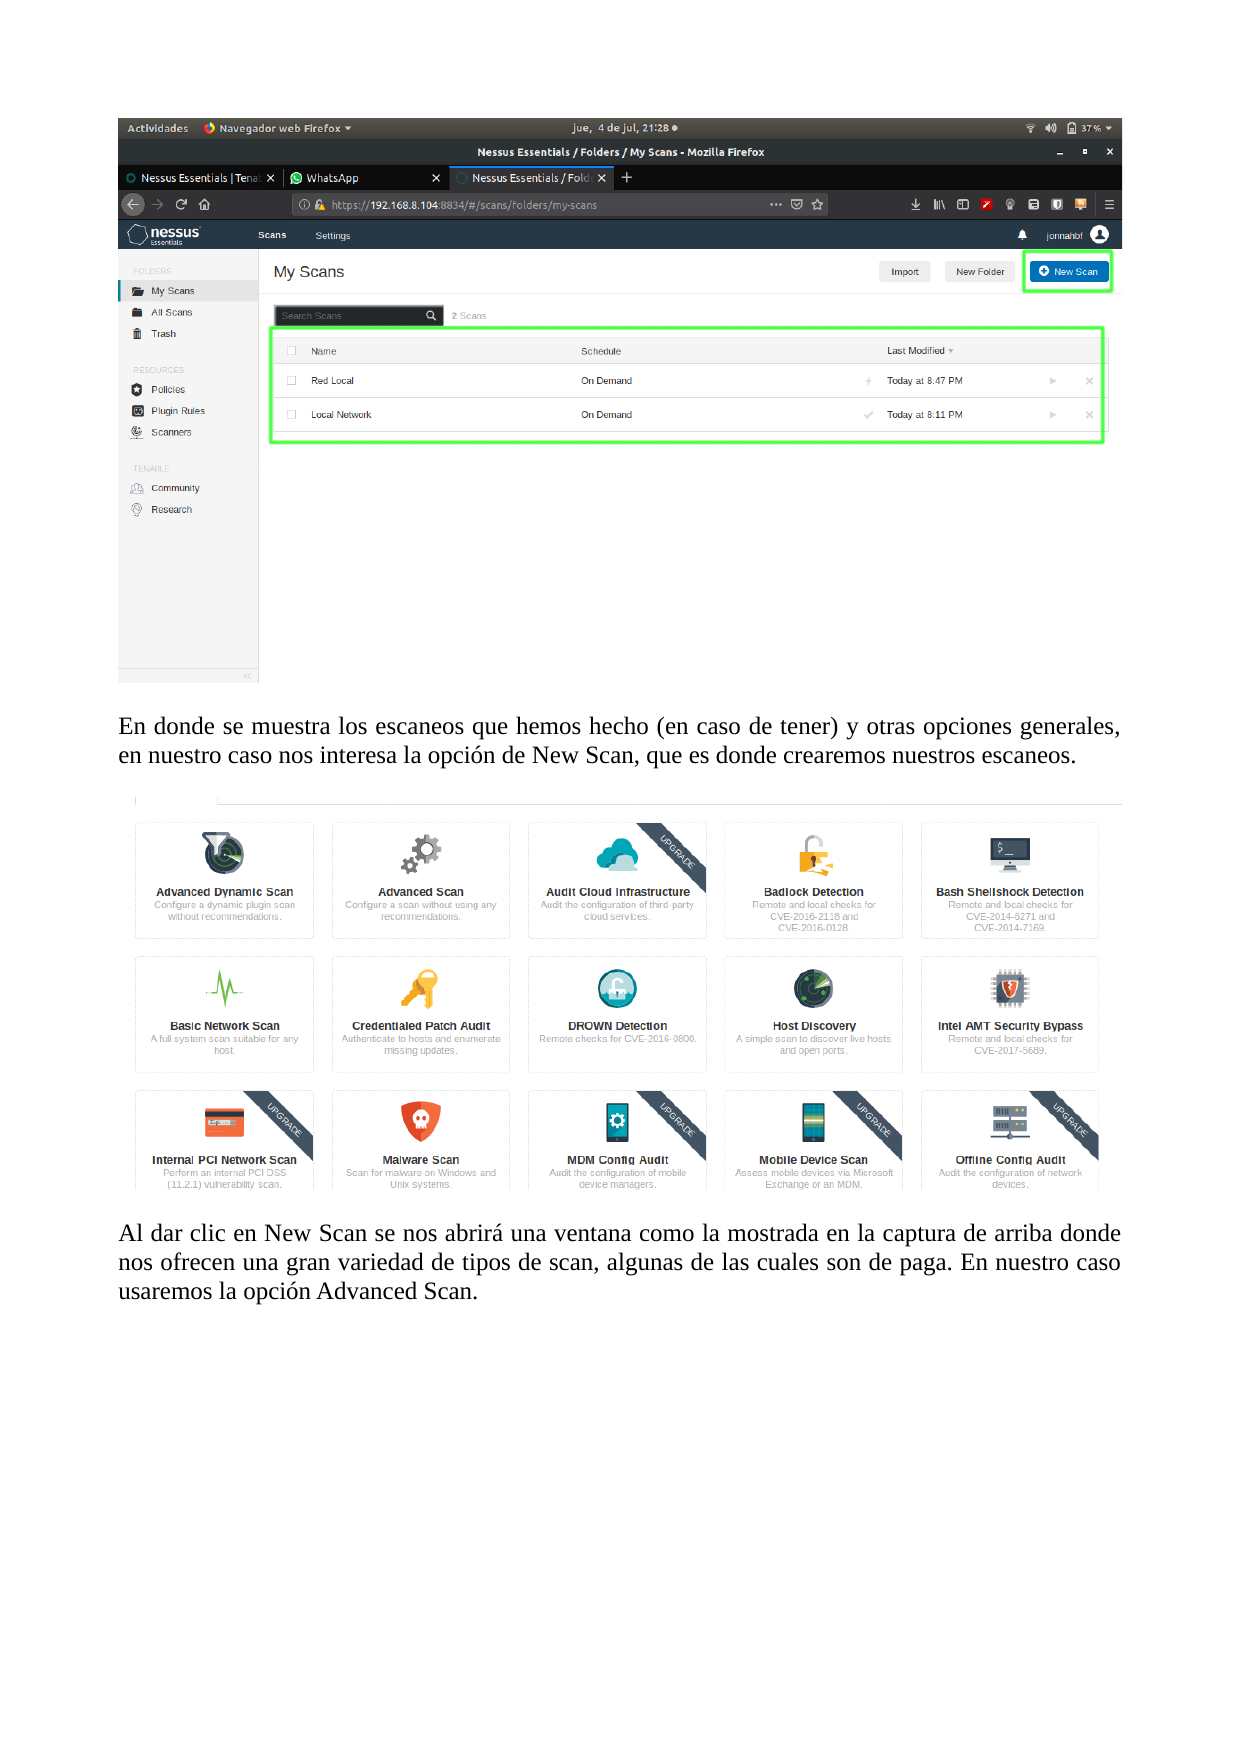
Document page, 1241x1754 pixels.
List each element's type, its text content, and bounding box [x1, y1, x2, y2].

text En donde se muestra los escaneos que hemos hecho (en caso de tener) y otras opciones generales, en nuestro caso nos interesa la opción de New Scan, que es donde crearemos nuestros escaneos. [118, 711, 1122, 769]
picture [118, 797, 1123, 1190]
picture [118, 118, 1123, 683]
text Al dar clic en New Scan se nos abrirá una ventana como la mostrada en la captura de arriba donde nos ofrecen una gran variedad de tipos de scan, algunas de las cuales son de paga. En nuestro caso usaremos la opción Advanced Scan. [118, 1218, 1122, 1305]
